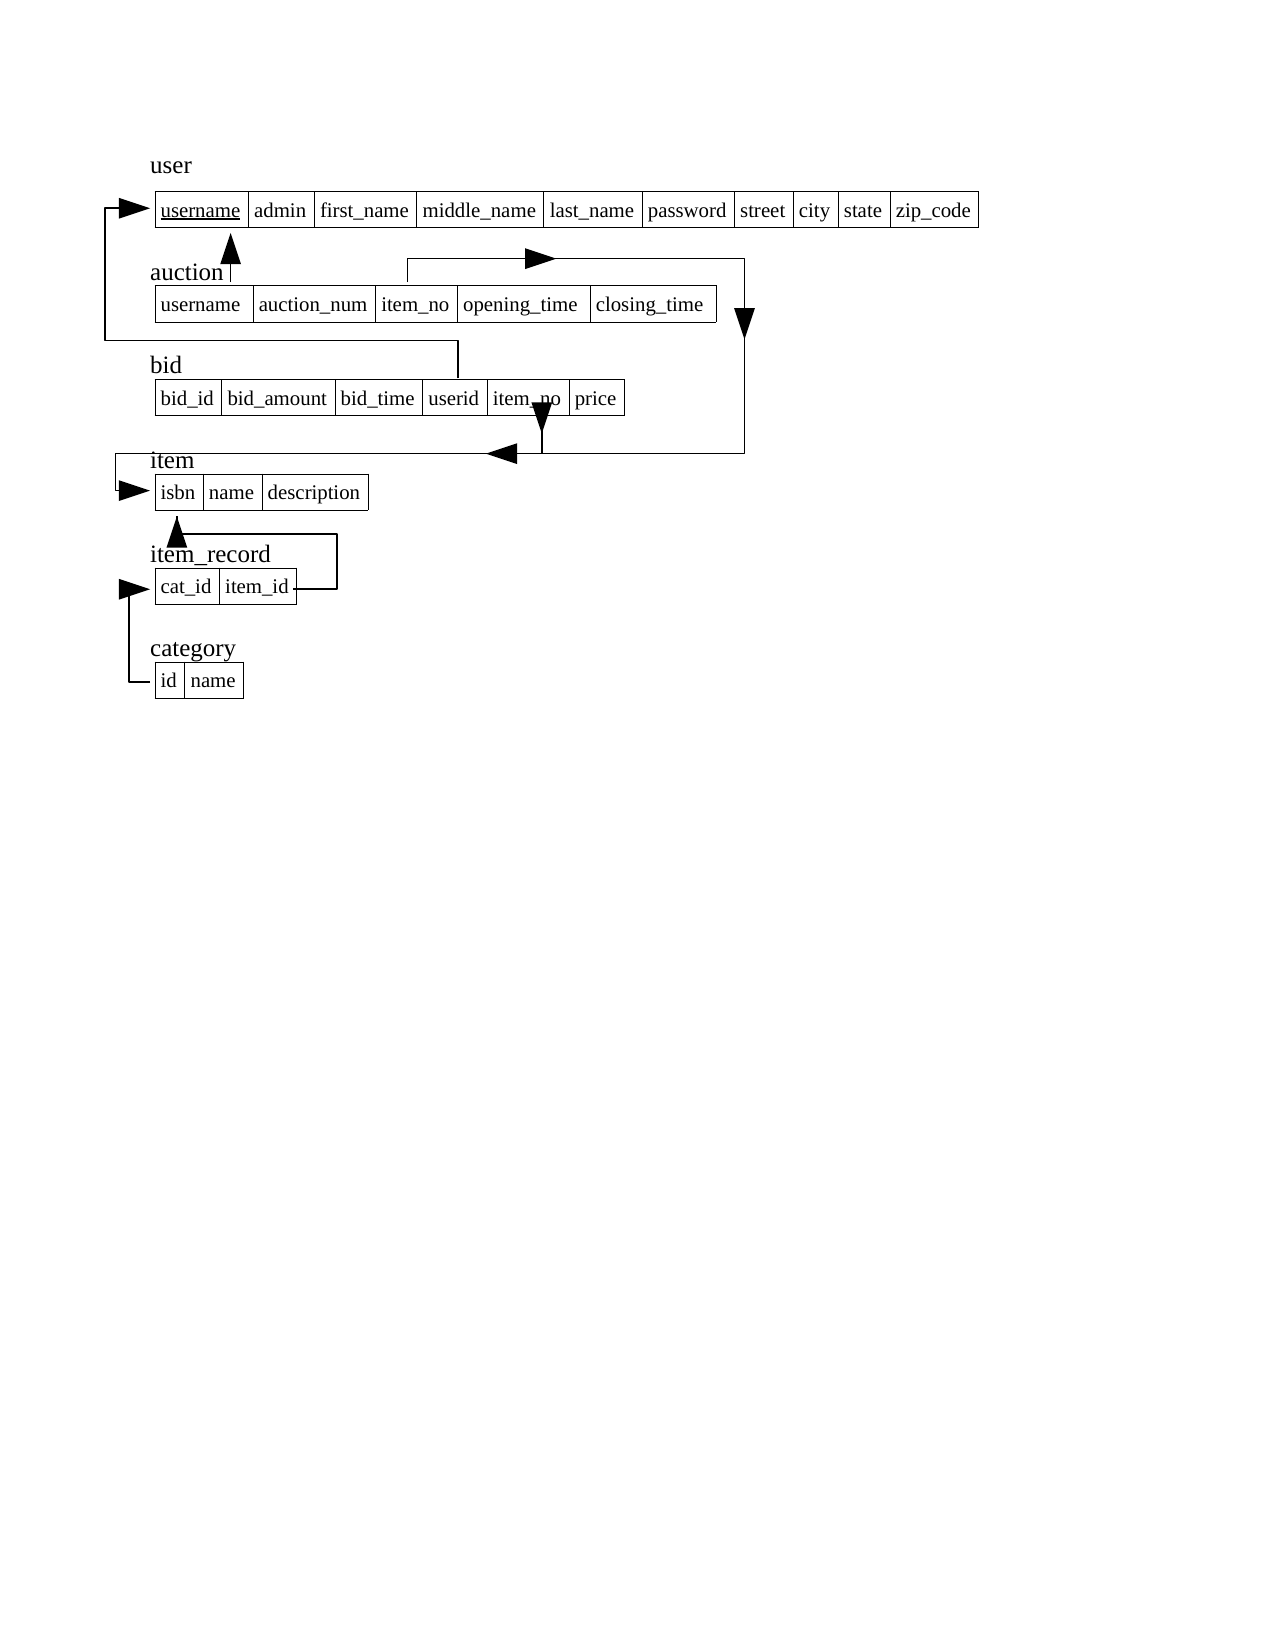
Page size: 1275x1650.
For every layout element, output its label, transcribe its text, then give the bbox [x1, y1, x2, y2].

table_header name [204, 475, 262, 509]
table_header street [735, 192, 793, 227]
table_header zip_code [891, 192, 978, 227]
table_header item_no [376, 286, 457, 321]
table_header closing_time [591, 286, 716, 321]
table_header username [156, 286, 253, 321]
table_header bid_id [156, 380, 221, 415]
table_header admin [249, 192, 314, 227]
table_header description [263, 475, 368, 509]
table_header bid_amount [222, 380, 335, 415]
table_header price [570, 380, 624, 415]
table_header username [156, 192, 248, 227]
table_header id [156, 663, 184, 698]
table_header bid_time [336, 380, 422, 415]
table_header cat_id [156, 569, 219, 603]
text [458, 351, 744, 379]
table_header isbn [156, 475, 203, 509]
text bid [150, 351, 457, 379]
text [555, 257, 1125, 285]
text auction [150, 257, 744, 285]
text item [150, 445, 1125, 473]
text item_record [150, 539, 336, 567]
table_header userid [423, 380, 487, 415]
text category [150, 633, 1125, 662]
table_header first_name [315, 192, 416, 227]
table_header password [643, 192, 734, 227]
table_header last_name [544, 192, 642, 227]
table_header opening_time [458, 286, 590, 321]
text [745, 351, 1125, 379]
table_header middle_name [417, 192, 543, 227]
table_header auction_num [254, 286, 375, 321]
table_header item_no [488, 380, 569, 415]
table_header name [185, 663, 243, 698]
table_header item_id [220, 569, 296, 603]
table_header state [839, 192, 890, 227]
table_header city [794, 192, 838, 227]
text user [150, 150, 1125, 179]
text [338, 539, 1125, 567]
